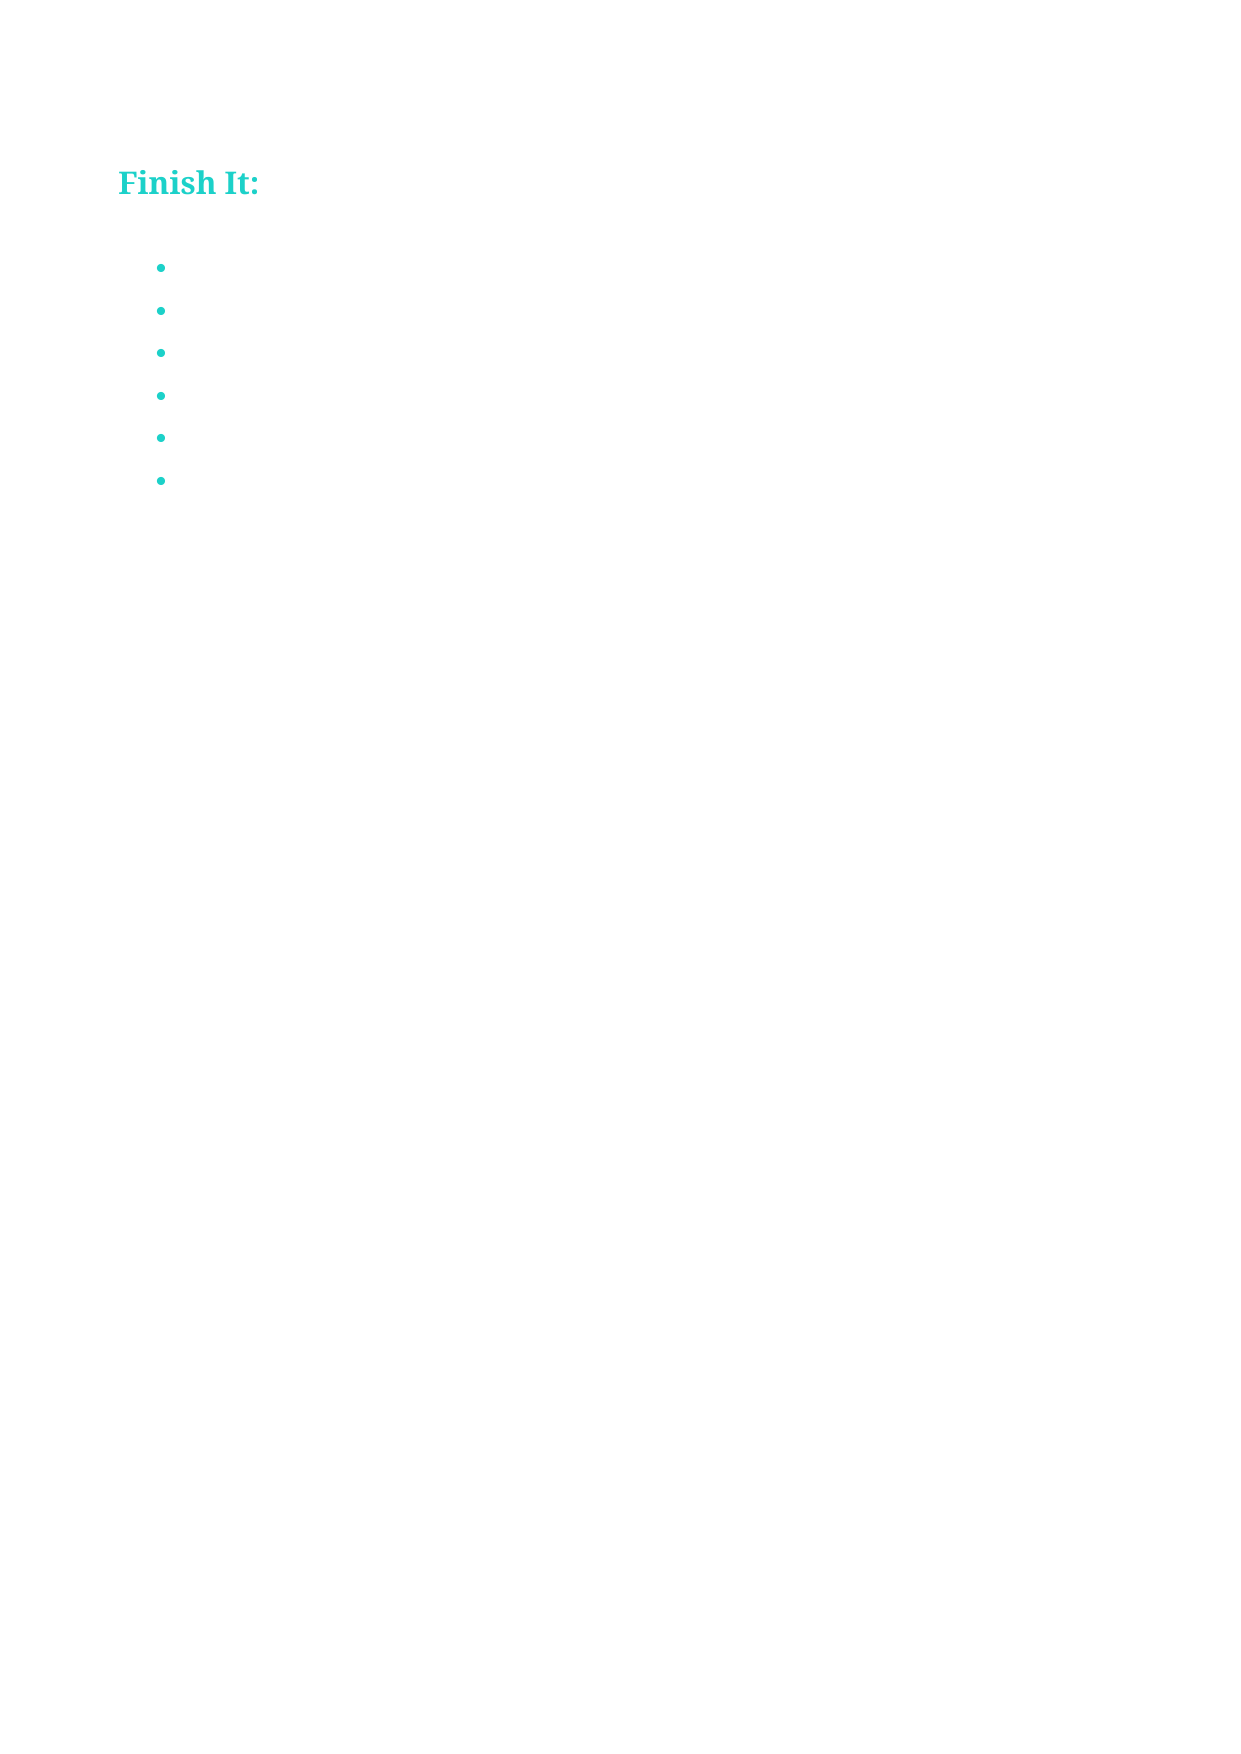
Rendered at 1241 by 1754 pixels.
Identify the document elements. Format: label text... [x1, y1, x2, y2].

list Evaluation sheet [156, 459, 1122, 502]
list Split functions [156, 246, 1122, 288]
list Check all comments [156, 416, 1122, 459]
list Norminette [156, 331, 1122, 374]
list Check header file [156, 374, 1122, 416]
text Finish It: [118, 161, 1122, 203]
list Split files [156, 288, 1122, 331]
